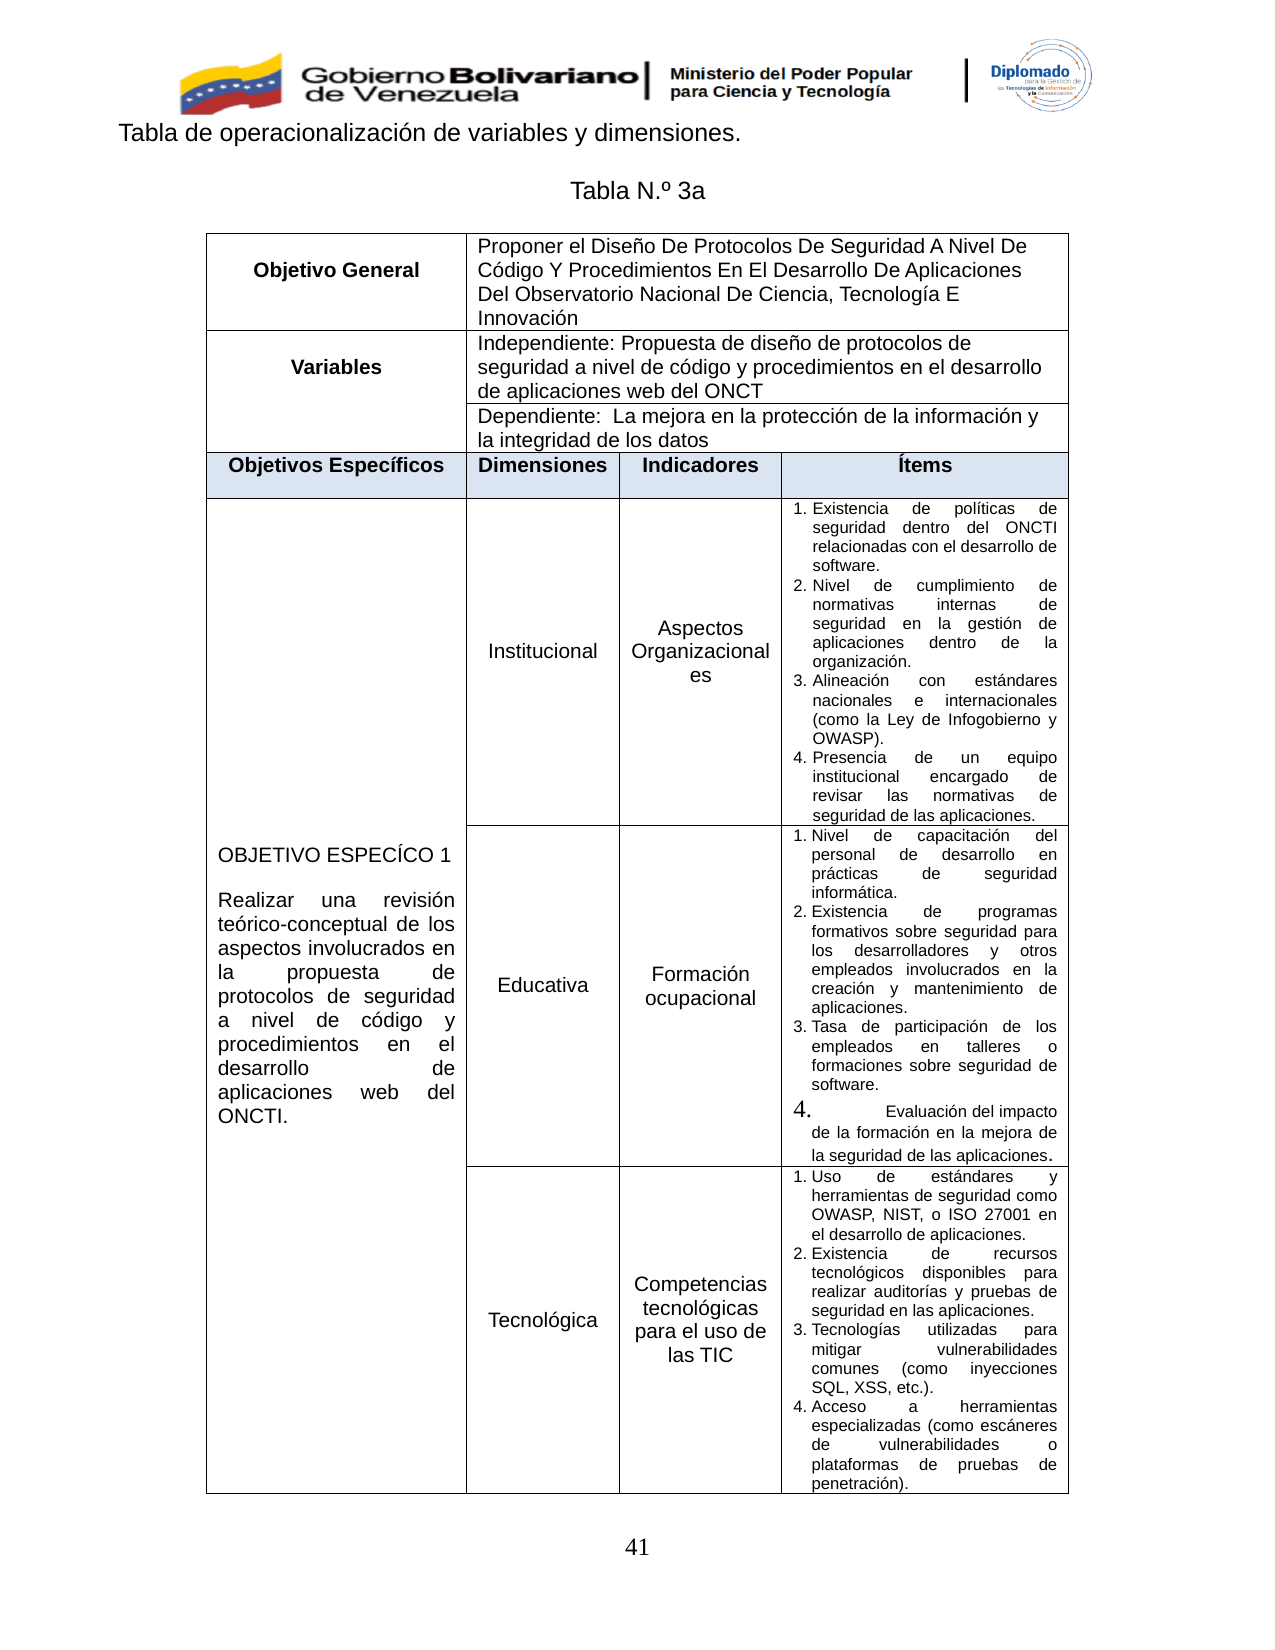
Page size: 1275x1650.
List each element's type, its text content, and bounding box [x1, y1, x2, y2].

table_cell Educativa [467, 826, 619, 1166]
table_cell Tecnológica [467, 1167, 619, 1493]
table_header Objetivo General [207, 234, 466, 330]
table_cell Dependiente: La mejora en la protección de la información y la integridad de los datos [467, 404, 1068, 452]
table_cell Nivel de capacitación del personal de desarrollo en prácticas de seguridad informática. Existencia de programas formativos sobre seguridad para los desarrolladores y otros empleados involucrados en la creación y mantenimiento de aplicaciones. Tasa de participación de los empleados en talleres o formaciones sobre seguridad de software. Evaluación del impacto de la formación en la mejora de la seguridad de las aplicaciones. [782, 826, 1068, 1166]
table_cell Variables [207, 331, 466, 452]
table_header Proponer el Diseño De Protocolos De Seguridad A Nivel De Código Y Procedimientos En El Desarrollo De Aplicaciones Del Observatorio Nacional De Ciencia, Tecnología E Innovación [467, 234, 1068, 330]
table_cell Ítems [782, 453, 1068, 498]
table_cell Objetivos Específicos [207, 453, 466, 498]
table_cell Aspectos Organizacionales [620, 499, 781, 824]
table_cell OBJETIVO ESPECÍCO 1 Realizar una revisión teórico-conceptual de los aspectos involucrados en la propuesta de protocolos de seguridad a nivel de código y procedimientos en el desarrollo de aplicaciones web del ONCTI. [207, 499, 466, 1493]
text Tabla de operacionalización de variables y dimensiones. [118, 118, 1157, 147]
table_cell Dimensiones [467, 453, 619, 498]
table_cell Uso de estándares y herramientas de seguridad como OWASP, NIST, o ISO 27001 en el desarrollo de aplicaciones. Existencia de recursos tecnológicos disponibles para realizar auditorías y pruebas de seguridad en las aplicaciones. Tecnologías utilizadas para mitigar vulnerabilidades comunes (como inyecciones SQL, XSS, etc.). Acceso a herramientas especializadas (como escáneres de vulnerabilidades o plataformas de pruebas de penetración). [782, 1167, 1068, 1493]
table_cell Independiente: Propuesta de diseño de protocolos de seguridad a nivel de código y procedimientos en el desarrollo de aplicaciones web del ONCT [467, 331, 1068, 403]
table_cell Competencias tecnológicas para el uso de las TIC [620, 1167, 781, 1493]
text Tabla N.º 3a [118, 176, 1157, 204]
table_cell Existencia de políticas de seguridad dentro del ONCTI relacionadas con el desarrollo de software. Nivel de cumplimiento de normativas internas de seguridad en la gestión de aplicaciones dentro de la organización. Alineación con estándares nacionales e internacionales (como la Ley de Infogobierno y OWASP). Presencia de un equipo institucional encargado de revisar las normativas de seguridad de las aplicaciones. [782, 499, 1068, 824]
table_cell Indicadores [620, 453, 781, 498]
table_cell Institucional [467, 499, 619, 824]
table_cell Formación ocupacional [620, 826, 781, 1166]
